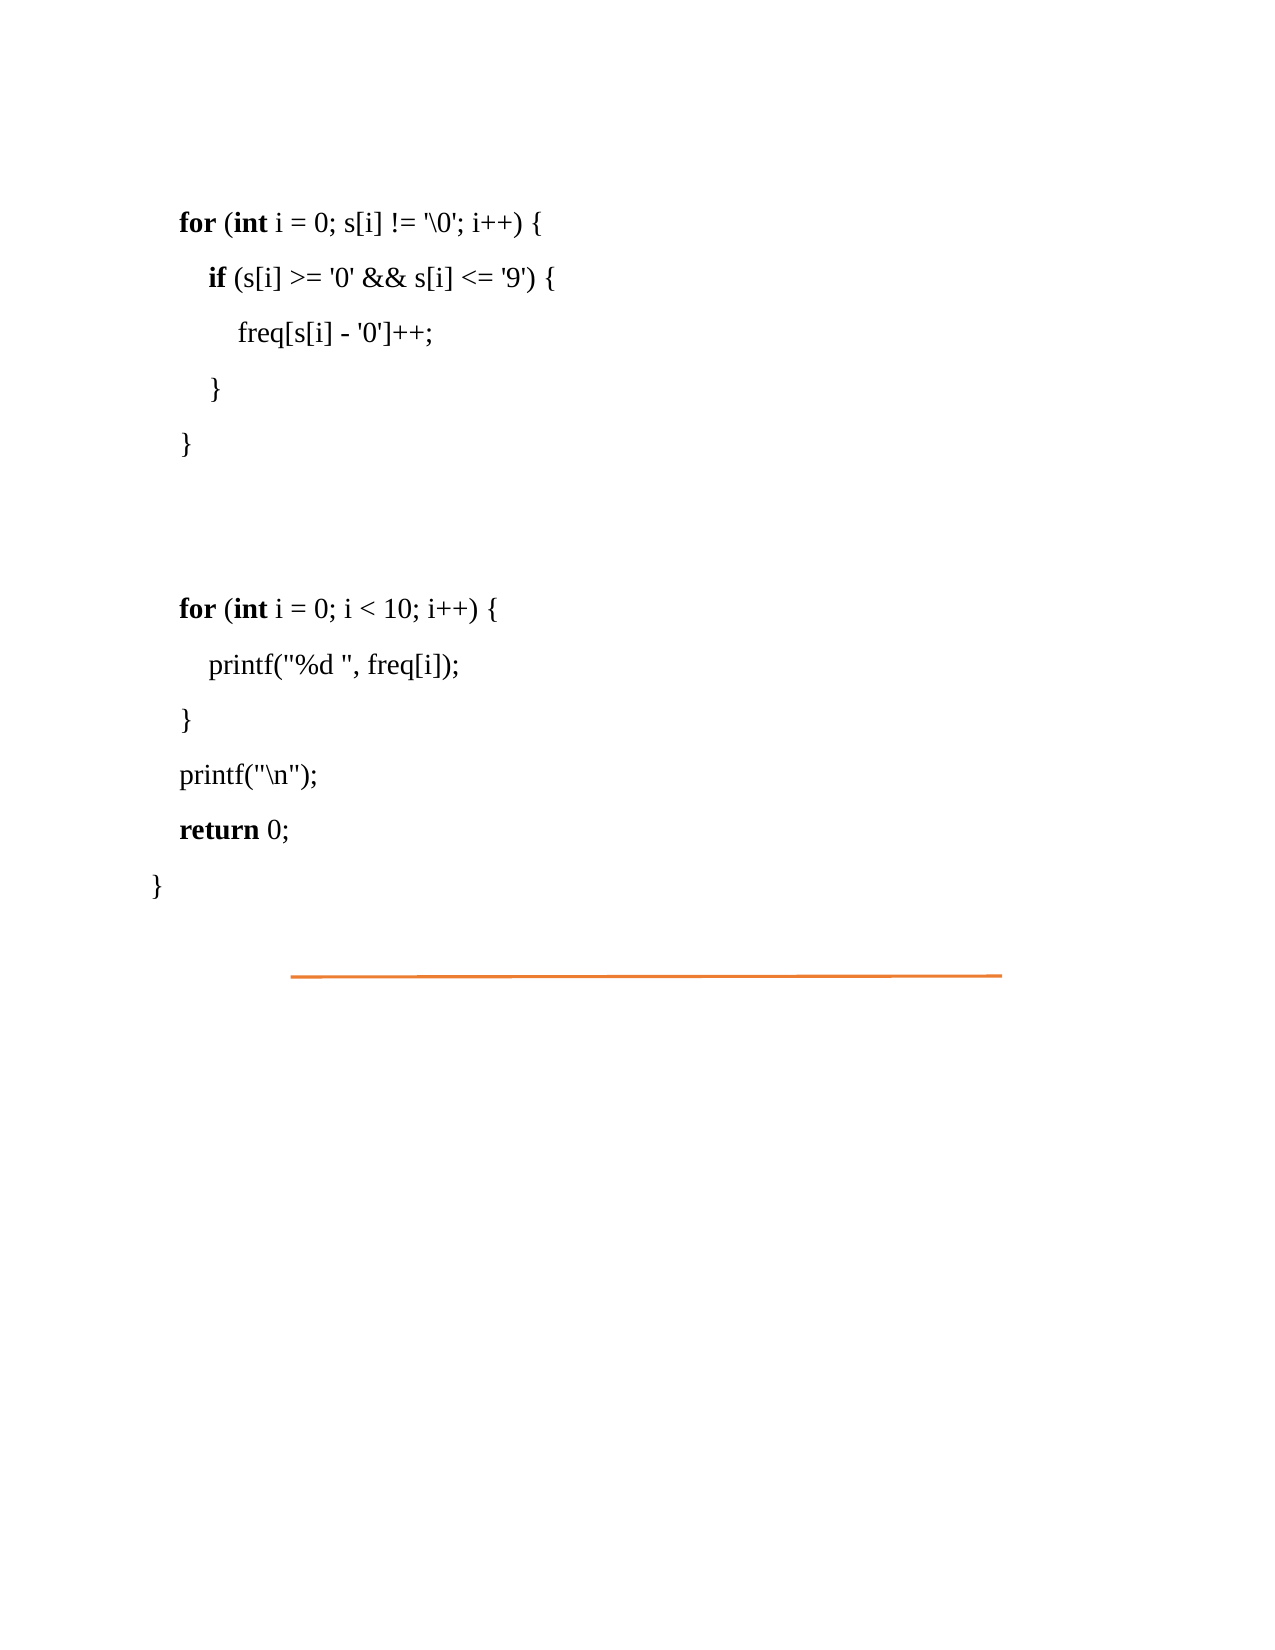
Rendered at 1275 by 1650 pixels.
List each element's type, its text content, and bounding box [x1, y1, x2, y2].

text printf("%d ", freq[i]); [150, 647, 1125, 680]
text printf("\n"); [150, 757, 1125, 791]
text } [150, 702, 1125, 736]
text } [150, 868, 1125, 901]
text } [150, 371, 1125, 404]
text freq[s[i] - '0']++; [150, 316, 1125, 349]
text return 0; [150, 812, 1125, 846]
text if (s[i] >= '0' && s[i] <= '9') { [150, 260, 1125, 294]
text for (int i = 0; s[i] != '\0'; i++) { [150, 205, 1125, 239]
text } [150, 426, 1125, 459]
text for (int i = 0; i < 10; i++) { [150, 592, 1125, 625]
